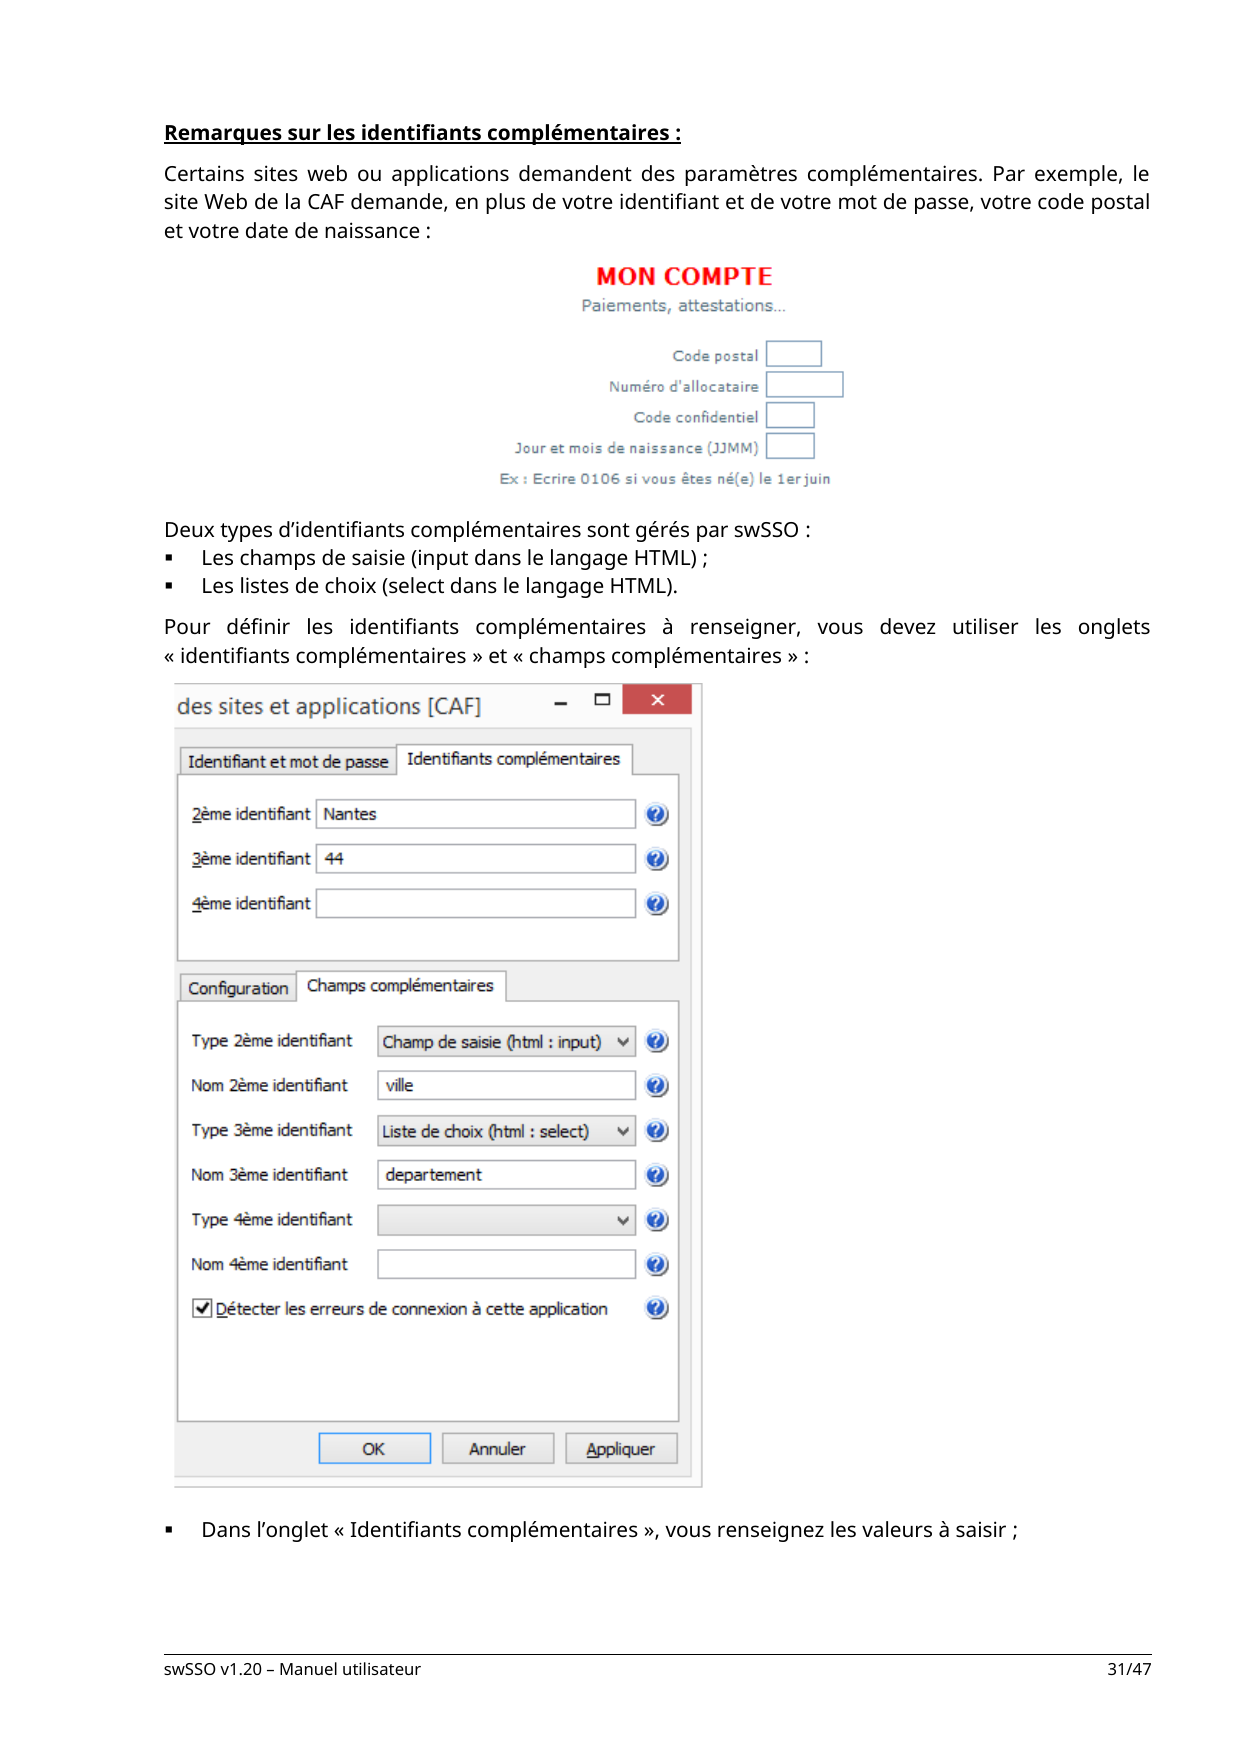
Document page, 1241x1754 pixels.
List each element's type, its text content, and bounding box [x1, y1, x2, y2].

list Les listes de choix (select dans le langage HTML). [164, 572, 1152, 600]
text Certains sites web ou applications demandent des paramètres complémentaires. Par exemple, le site Web de la CAF demande, en plus de votre identifiant et de votre mot de passe, votre code postal et votre date de naissance : [164, 159, 1152, 244]
list Les champs de saisie (input dans le langage HTML) ; [164, 543, 1152, 572]
picture [486, 253, 867, 506]
list Deux types d’identifiants complémentaires sont gérés par swSSO : [164, 515, 1152, 543]
text Pour définir les identifiants complémentaires à renseigner, vous devez utiliser les onglets « identifiants complémentaires » et « champs complémentaires » : [164, 612, 1152, 669]
list Dans l’onglet « Identifiants complémentaires », vous renseignez les valeurs à saisir ; [164, 1516, 1152, 1544]
list Remarques sur les identifiants complémentaires : [164, 118, 1152, 147]
